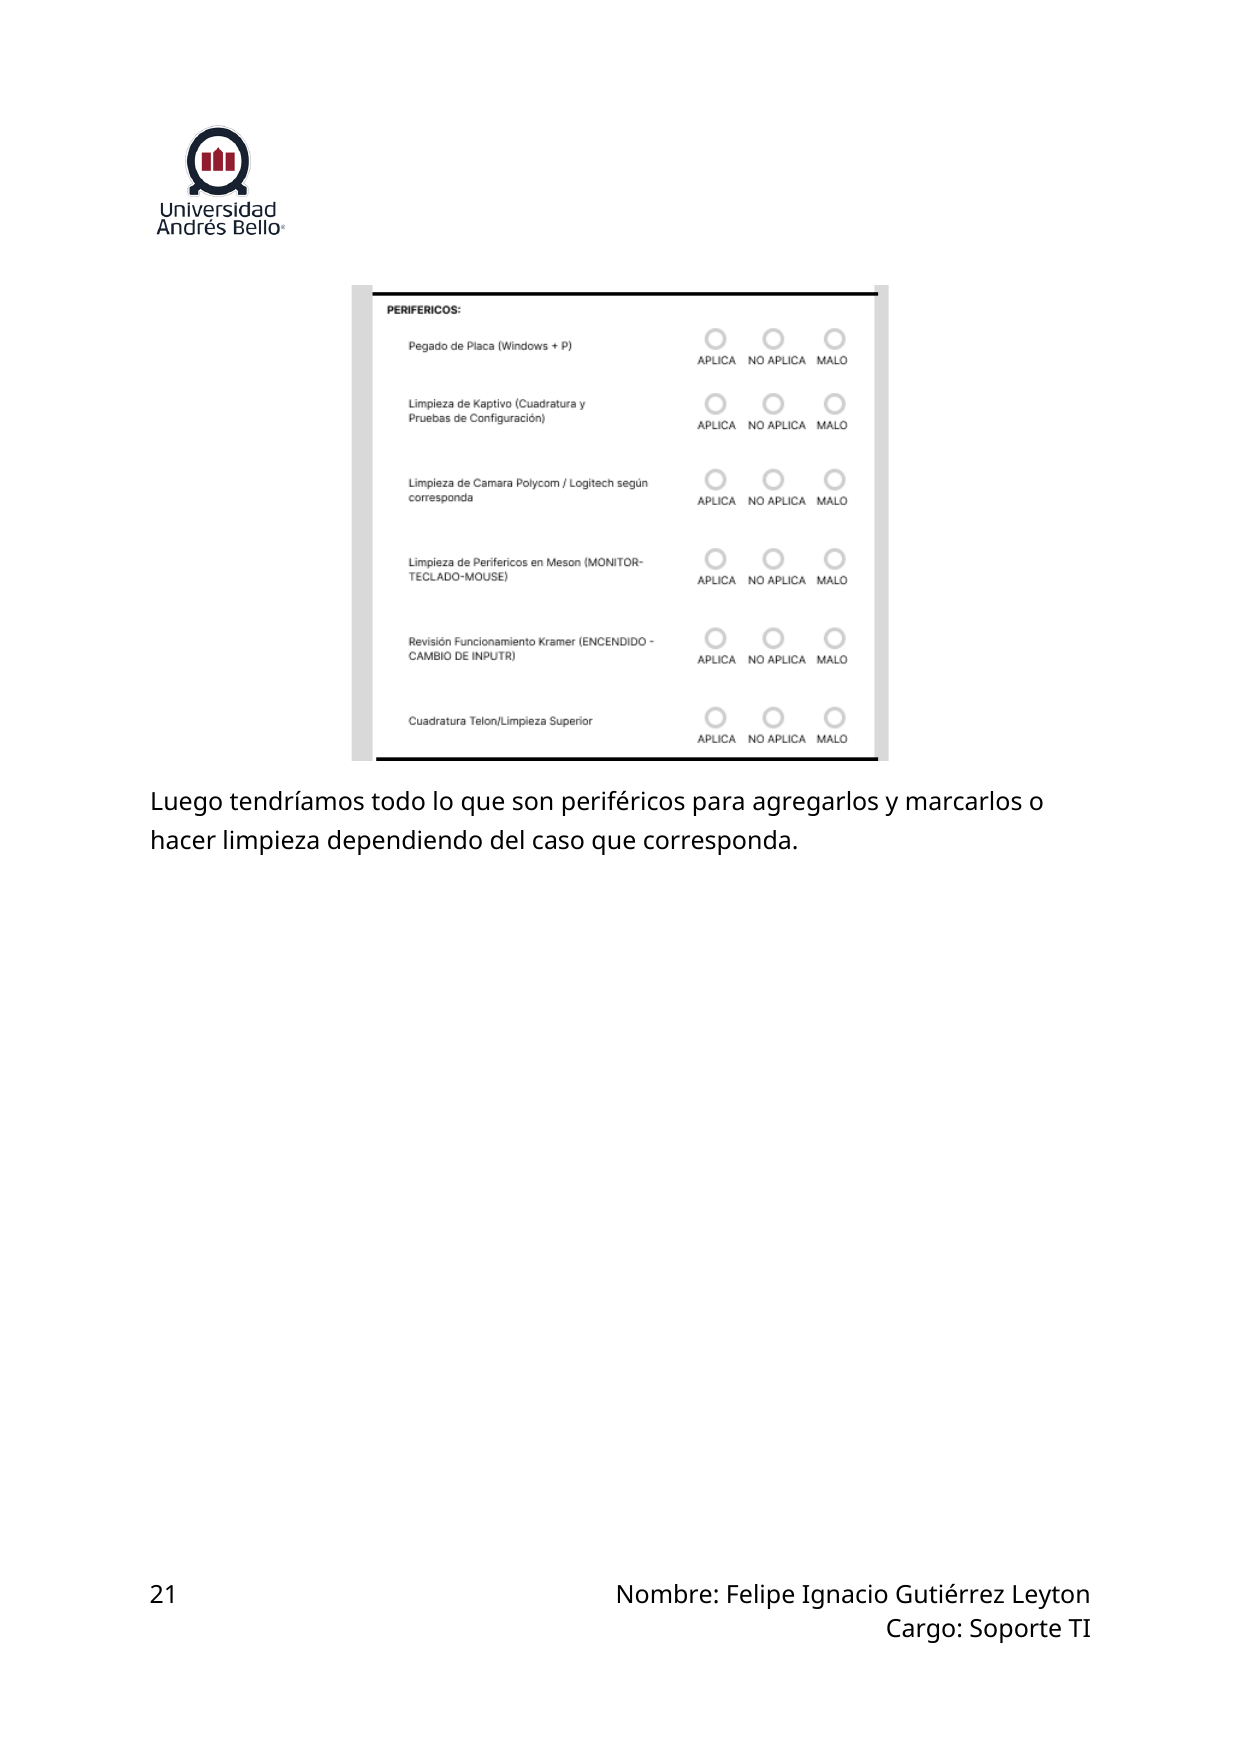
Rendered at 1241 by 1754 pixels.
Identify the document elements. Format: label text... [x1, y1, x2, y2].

text Luego tendríamos todo lo que son periféricos para agregarlos y marcarlos o hacer limpieza dependiendo del caso que corresponda. [150, 783, 1090, 857]
